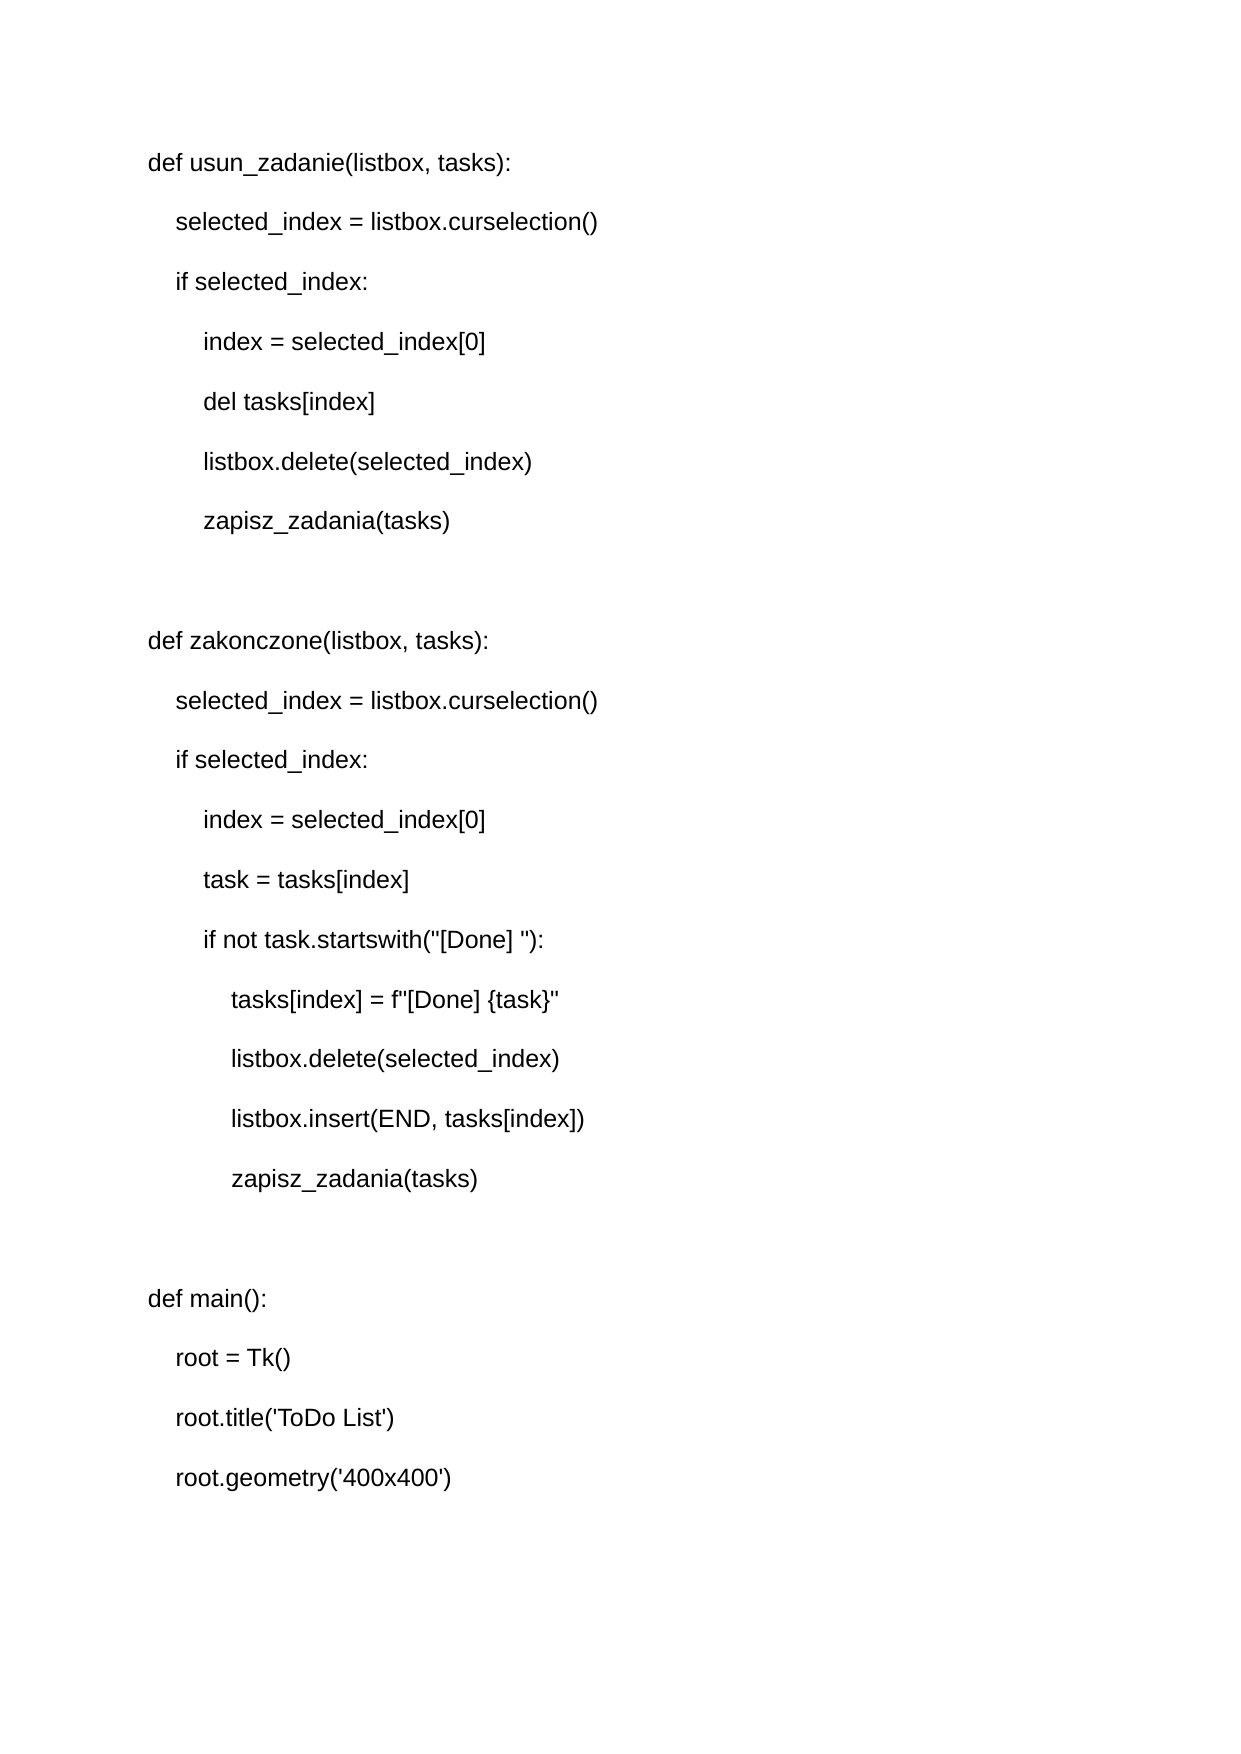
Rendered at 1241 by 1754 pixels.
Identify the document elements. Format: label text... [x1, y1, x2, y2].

text def main(): [148, 1284, 1093, 1312]
text listbox.delete(selected_index) [148, 447, 1093, 475]
text root.title('ToDo List') [148, 1403, 1093, 1432]
text index = selected_index[0] [148, 805, 1093, 834]
text index = selected_index[0] [148, 327, 1093, 356]
text del tasks[index] [148, 387, 1093, 416]
text if selected_index: [148, 267, 1093, 296]
text root = Tk() [148, 1343, 1093, 1372]
text listbox.insert(END, tasks[index]) [148, 1104, 1093, 1133]
text root.geometry('400x400') [148, 1463, 1093, 1492]
text def zakonczone(listbox, tasks): [148, 626, 1093, 655]
text if selected_index: [148, 746, 1093, 774]
text task = tasks[index] [148, 865, 1093, 894]
text selected_index = listbox.curselection() [148, 686, 1093, 714]
text selected_index = listbox.curselection() [148, 207, 1093, 236]
text listbox.delete(selected_index) [148, 1044, 1093, 1073]
text zapisz_zadania(tasks) [148, 506, 1093, 535]
text if not task.startswith("[Done] "): [148, 925, 1093, 954]
text zapisz_zadania(tasks) [148, 1164, 1093, 1193]
text def usun_zadanie(listbox, tasks): [148, 148, 1093, 176]
text tasks[index] = f"[Done] {task}" [148, 985, 1093, 1013]
